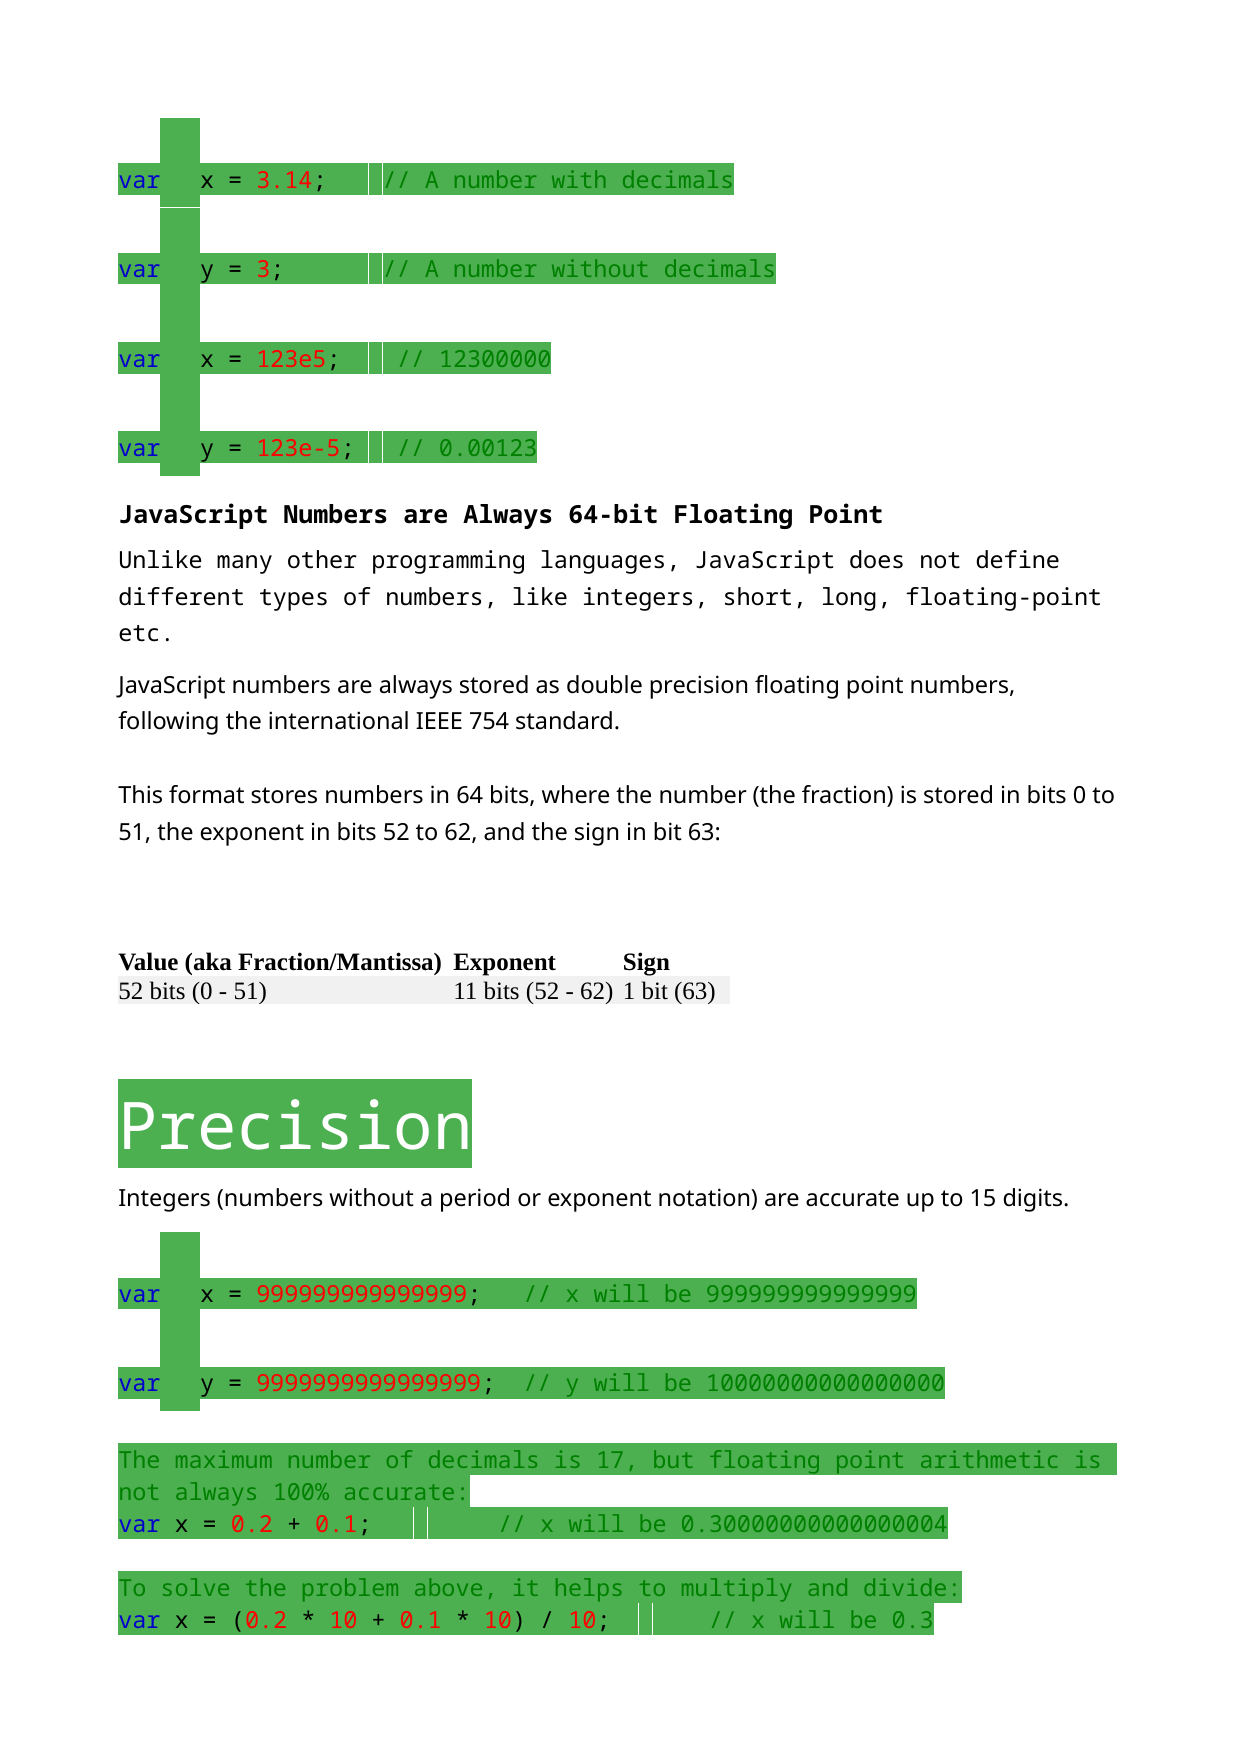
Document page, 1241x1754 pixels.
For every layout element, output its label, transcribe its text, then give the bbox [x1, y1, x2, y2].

table_cell 11 bits (52 - 62) [453, 976, 623, 1004]
text Unlike many other programming languages, JavaScript does not define different types of numbers, like integers, short, long, floating-point etc. [118, 543, 1122, 648]
text var x = (0.2 * 10 + 0.1 * 10) / 10; // x will be 0.3 [118, 1603, 1122, 1635]
text var x = 123e5; // 12300000 var y = 123e-5; // 0.00123 [118, 297, 1122, 476]
subtitle JavaScript Numbers are Always 64-bit Floating Point [118, 496, 1122, 531]
text var x = 999999999999999; // x will be 999999999999999 var y = 9999999999999999; // y will be 10000000000000000 [118, 1232, 1122, 1411]
text The maximum number of decimals is 17, but floating point arithmetic is not always 100% accurate: [118, 1443, 1122, 1507]
text Integers (numbers without a period or exponent notation) are accurate up to 15 digits. [118, 1181, 1122, 1213]
text var x = 3.14; // A number with decimals var y = 3; // A number without decimals [118, 118, 1122, 297]
table_cell 1 bit (63) [623, 976, 730, 1004]
table_header Value (aka Fraction/Mantissa) [118, 947, 453, 976]
text var x = 0.2 + 0.1; // x will be 0.30000000000000004 [118, 1507, 1122, 1539]
table_header Exponent [453, 947, 623, 976]
text To solve the problem above, it helps to multiply and divide: [118, 1571, 1122, 1603]
subtitle Precision [118, 1079, 1122, 1168]
table_header Sign [623, 947, 730, 976]
table_cell 52 bits (0 - 51) [118, 976, 453, 1004]
text JavaScript numbers are always stored as double precision floating point numbers, following the international IEEE 754 standard. This format stores numbers in 64 bits, where the number (the fraction) is stored in bits 0 to 51, the exponent in bits 52 to 62, and the sign in bit 63: [118, 668, 1122, 847]
